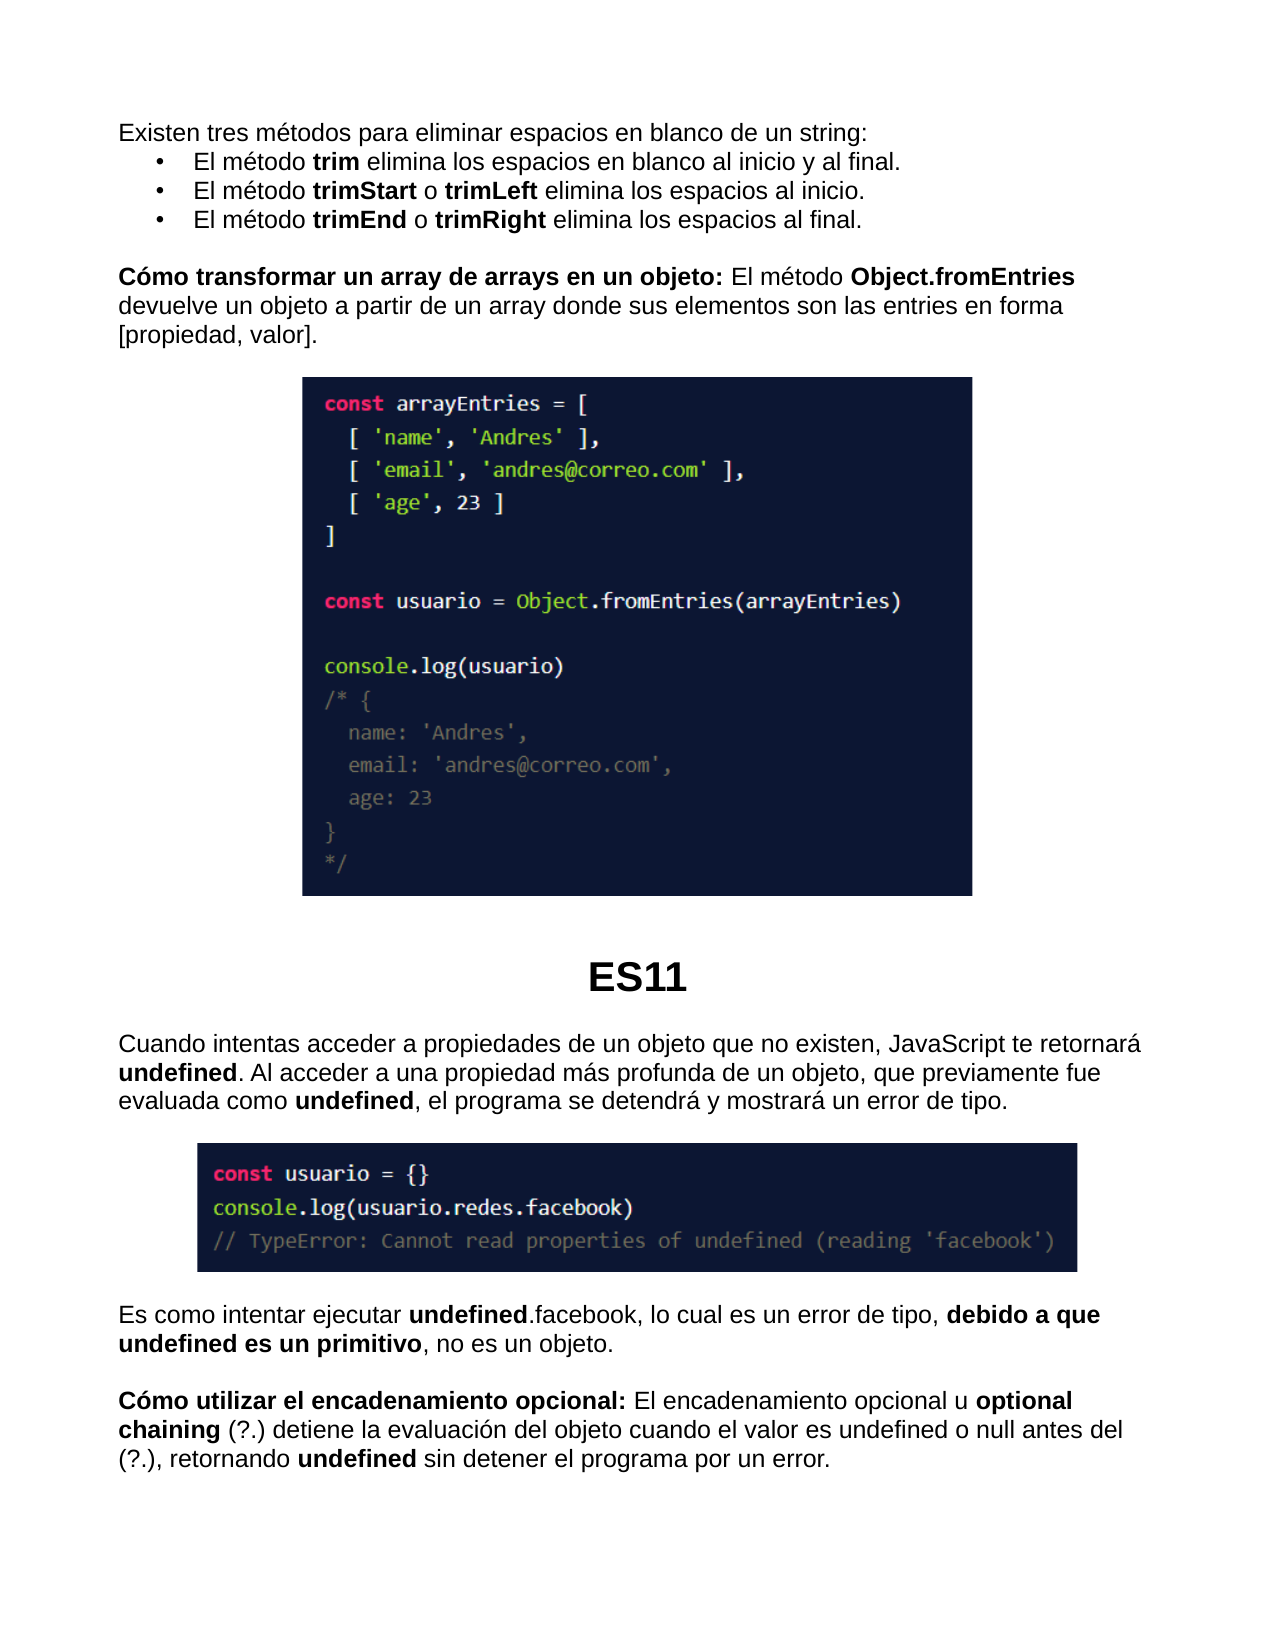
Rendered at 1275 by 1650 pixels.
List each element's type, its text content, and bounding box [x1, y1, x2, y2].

picture [302, 377, 973, 896]
text Cuando intentas acceder a propiedades de un objeto que no existen, JavaScript te retornará undefined. Al acceder a una propiedad más profunda de un objeto, que previamente fue evaluada como undefined, el programa se detendrá y mostrará un error de tipo. [118, 1029, 1157, 1115]
text ES11 [118, 952, 1157, 1000]
picture [197, 1143, 1078, 1272]
list El método trimStart o trimLeft elimina los espacios al inicio. [156, 176, 1157, 204]
text Existen tres métodos para eliminar espacios en blanco de un string: [118, 118, 1157, 147]
text Cómo transformar un array de arrays en un objeto: El método Object.fromEntries devuelve un objeto a partir de un array donde sus elementos son las entries en forma [propiedad, valor]. [118, 262, 1157, 348]
text Es como intentar ejecutar undefined.facebook, lo cual es un error de tipo, debido a que undefined es un primitivo, no es un objeto. [118, 1300, 1157, 1358]
text Cómo utilizar el encadenamiento opcional: El encadenamiento opcional u optional chaining (?.) detiene la evaluación del objeto cuando el valor es undefined o null antes del (?.), retornando undefined sin detener el programa por un error. [118, 1386, 1157, 1473]
list El método trimEnd o trimRight elimina los espacios al final. [156, 204, 1157, 233]
list El método trim elimina los espacios en blanco al inicio y al final. [156, 147, 1157, 176]
